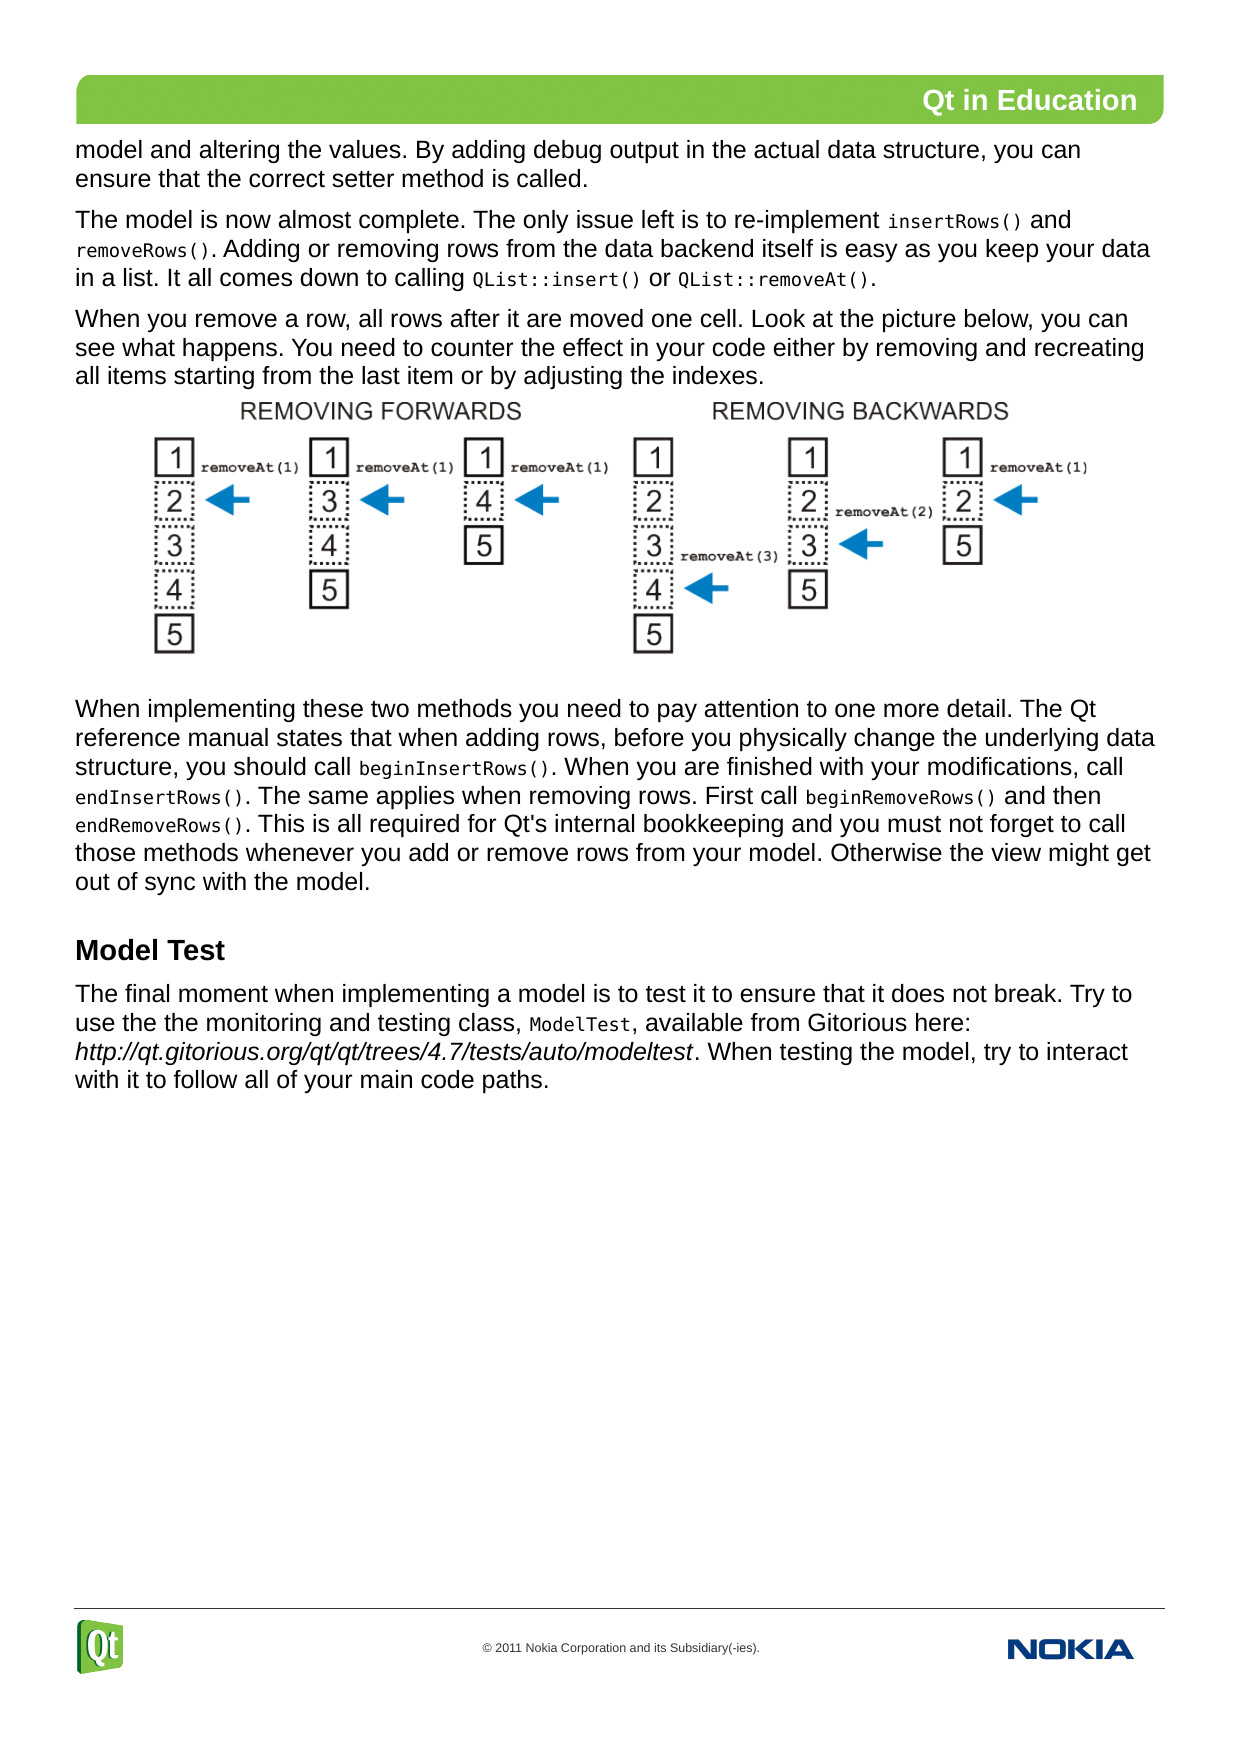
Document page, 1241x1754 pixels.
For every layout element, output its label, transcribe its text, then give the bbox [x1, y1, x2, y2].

text model and altering the values. By adding debug output in the actual data structure, you can ensure that the correct setter method is called. [75, 135, 1165, 192]
subtitle Model Test [75, 933, 1165, 967]
picture [154, 402, 1087, 654]
picture [76, 75, 1164, 124]
text When you remove a row, all rows after it are moved one cell. Look at the picture below, you can see what happens. You need to counter the effect in your code either by removing and recreating all items starting from the last item or by adjusting the indexes. [75, 304, 1165, 390]
picture [73, 1615, 127, 1679]
text The model is now almost complete. The only issue left is to re-implement insertRows() and removeRows(). Adding or removing rows from the data backend itself is easy as you keep your data in a list. It all comes down to calling QList::insert() or QList::removeAt(). [75, 205, 1165, 291]
picture [978, 1610, 1164, 1688]
text When implementing these two methods you need to pay attention to one more detail. The Qt reference manual states that when adding rows, before you physically change the underlying data structure, you should call beginInsertRows(). When you are finished with your modifications, call endInsertRows(). The same applies when removing rows. First call beginRemoveRows() and then endRemoveRows(). This is all required for Qt's internal bookkeeping and you must not forget to call those methods whenever you add or remove rows from your model. Otherwise the view might get out of sync with the model. [75, 694, 1165, 896]
text The final moment when implementing a model is to test it to ensure that it does not break. Try to use the the monitoring and testing class, ModelTest, available from Gitorious here: http://qt.gitorious.org/qt/qt/trees/4.7/tests/auto/modeltest. When testing the model, try to interact with it to follow all of your main code paths. [75, 979, 1165, 1094]
